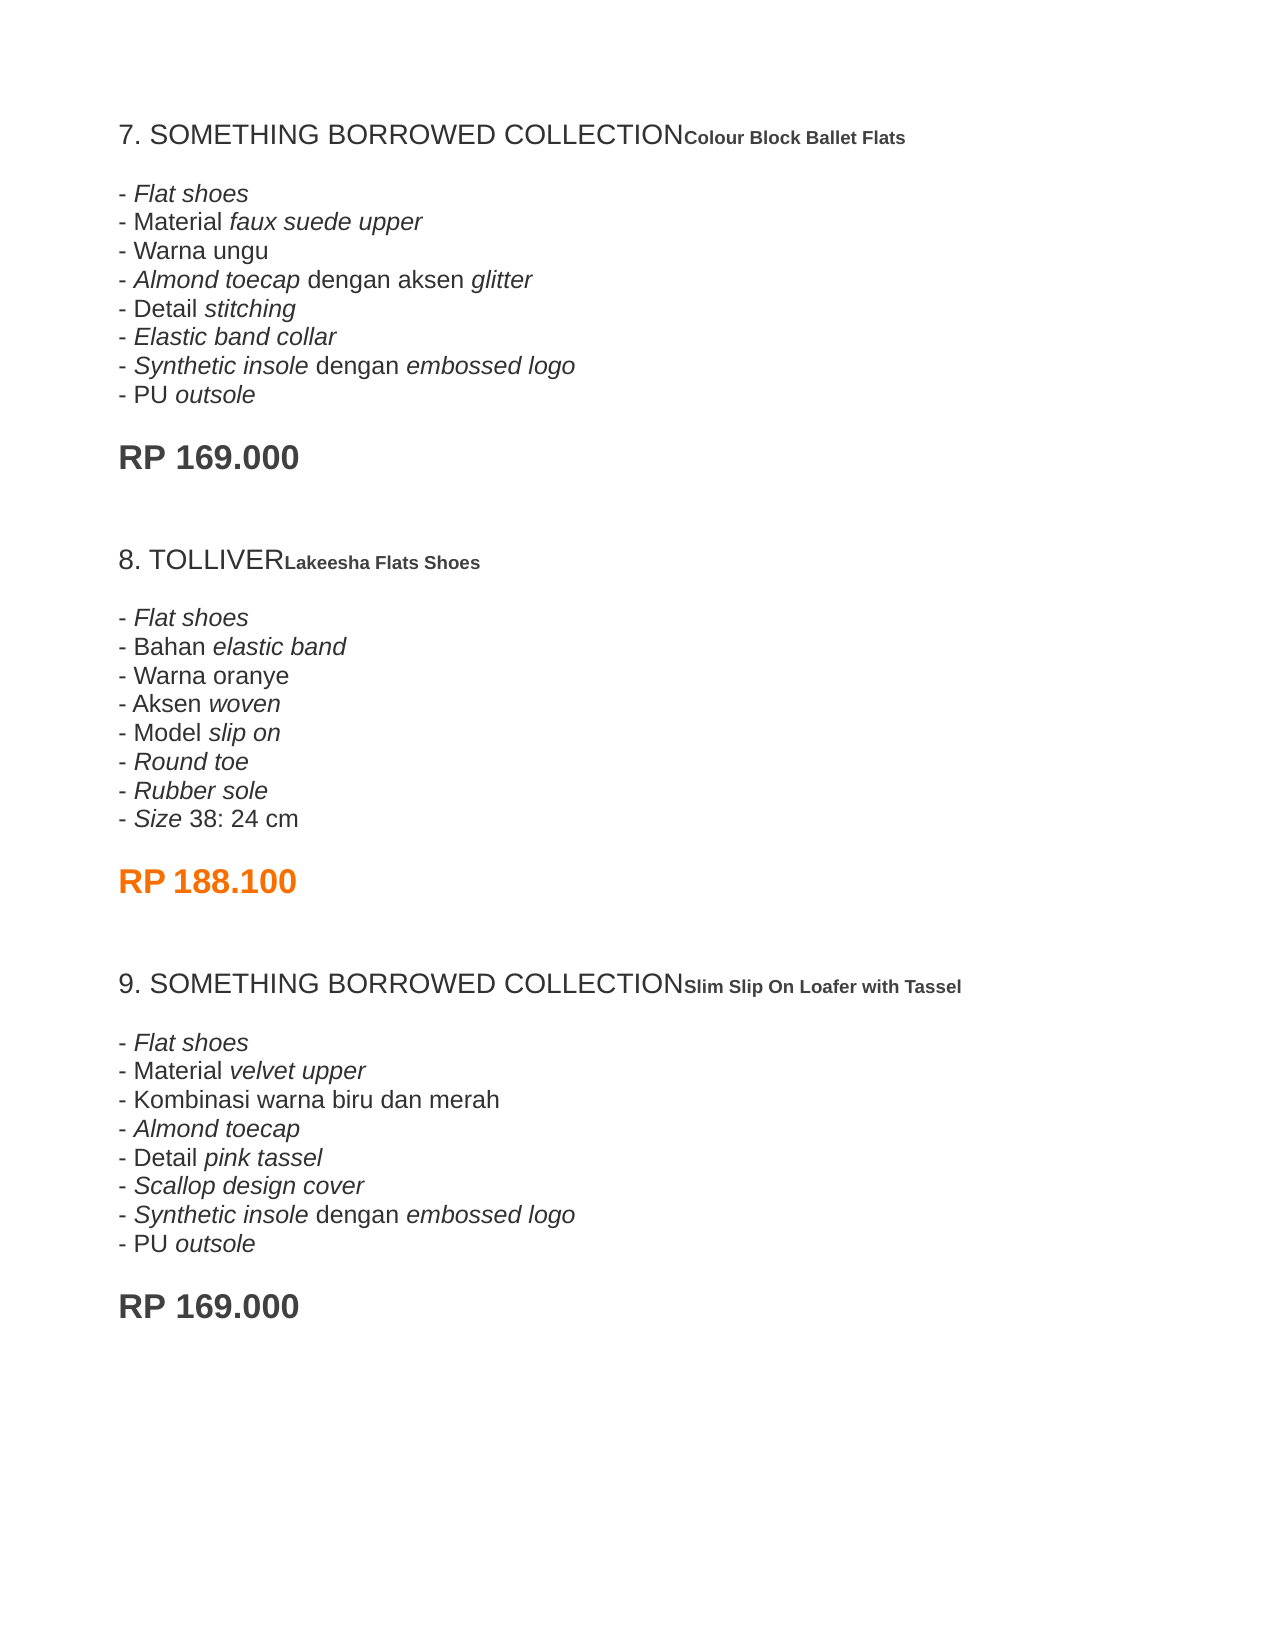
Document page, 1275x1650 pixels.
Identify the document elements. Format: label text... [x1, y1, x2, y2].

subtitle 7. SOMETHING BORROWED COLLECTIONColour Block Ballet Flats [118, 118, 1157, 151]
subtitle 8. TOLLIVERLakeesha Flats Shoes [118, 543, 1157, 575]
text - Flat shoes - Bahan elastic band - Warna oranye - Aksen woven - Model slip on - Round toe - Rubber sole - Size 38: 24 cm [118, 603, 1157, 833]
text - Flat shoes - Material faux suede upper - Warna ungu - Almond toecap dengan aksen glitter - Detail stitching - Elastic band collar - Synthetic insole dengan embossed logo - PU outsole [118, 179, 1157, 409]
text RP 169.000 [118, 437, 1157, 476]
text - Flat shoes - Material velvet upper - Kombinasi warna biru dan merah - Almond toecap - Detail pink tassel - Scallop design cover - Synthetic insole dengan embossed logo - PU outsole [118, 1028, 1157, 1258]
subtitle 9. SOMETHING BORROWED COLLECTIONSlim Slip On Loafer with Tassel [118, 967, 1157, 999]
text RP 188.100 [118, 861, 1157, 901]
text RP 169.000 [118, 1286, 1157, 1325]
